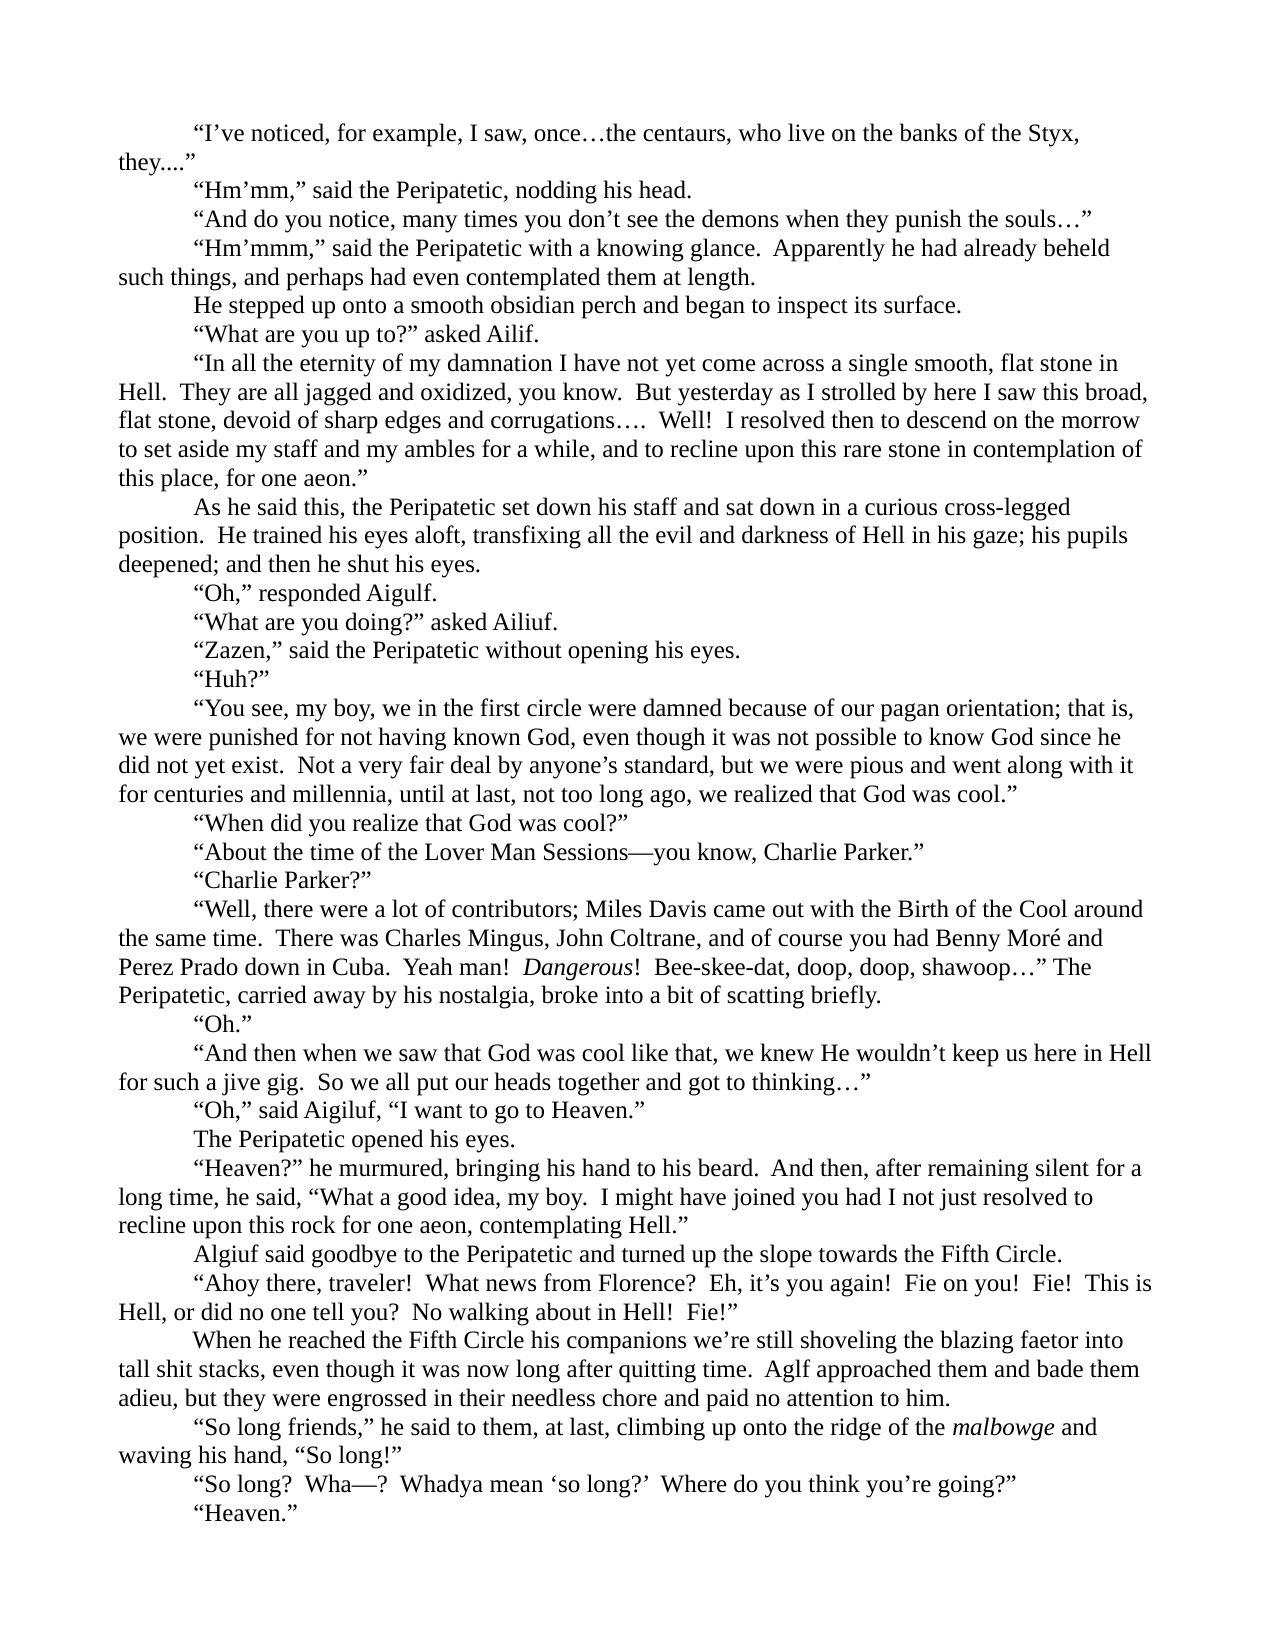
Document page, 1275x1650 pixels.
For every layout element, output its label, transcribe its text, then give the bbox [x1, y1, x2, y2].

text “And do you notice, many times you don’t see the demons when they punish the souls…” [118, 204, 1157, 233]
text “Charlie Parker?” [118, 866, 1157, 894]
text “Oh,” said Aigiluf, “I want to go to Heaven.” [118, 1096, 1157, 1124]
text “Well, there were a lot of contributors; Miles Davis came out with the Birth of the Cool around the same time. There was Charles Mingus, John Coltrane, and of course you had Benny Moré and Perez Prado down in Cuba. Yeah man! Dangerous! Bee-skee-dat, doop, doop, shawoop…” The Peripatetic, carried away by his nostalgia, broke into a bit of scatting briefly. [118, 894, 1157, 1009]
text “Oh.” [118, 1009, 1157, 1038]
text “Hm’mmm,” said the Peripatetic with a knowing glance. Apparently he had already beheld such things, and perhaps had even contemplated them at length. [118, 233, 1157, 291]
text “So long? Wha—? Whadya mean ‘so long?’ Where do you think you’re going?” [118, 1469, 1157, 1498]
text “So long friends,” he said to them, at last, climbing up onto the ridge of the malbowge and waving his hand, “So long!” [118, 1412, 1157, 1469]
text The Peripatetic opened his eyes. [118, 1124, 1157, 1153]
text “In all the eternity of my damnation I have not yet come across a single smooth, flat stone in Hell. They are all jagged and oxidized, you know. But yesterday as I strolled by here I saw this broad, flat stone, devoid of sharp edges and corrugations…. Well! I resolved then to descend on the morrow to set aside my staff and my ambles for a while, and to recline upon this rare stone in contemplation of this place, for one aeon.” [118, 348, 1157, 492]
text “What are you up to?” asked Ailif. [118, 319, 1157, 348]
text “And then when we saw that God was cool like that, we knew He wouldn’t keep us here in Hell for such a jive gig. So we all put our heads together and got to thinking…” [118, 1038, 1157, 1096]
text “I’ve noticed, for example, I saw, once…the centaurs, who live on the banks of the Styx, they....” [118, 118, 1157, 176]
text “Heaven?” he murmured, bringing his hand to his beard. And then, after remaining silent for a long time, he said, “What a good idea, my boy. I might have joined you had I not just resolved to recline upon this rock for one aeon, contemplating Hell.” [118, 1153, 1157, 1239]
text “Heaven.” [118, 1498, 1157, 1527]
text “Oh,” responded Aigulf. [118, 578, 1157, 607]
text “Zazen,” said the Peripatetic without opening his eyes. [118, 636, 1157, 664]
text “When did you realize that God was cool?” [118, 808, 1157, 837]
text As he said this, the Peripatetic set down his staff and sat down in a curious cross-legged position. He trained his eyes aloft, transfixing all the evil and darkness of Hell in his gaze; his pupils deepened; and then he shut his eyes. [118, 492, 1157, 578]
text “Ahoy there, traveler! What news from Florence? Eh, it’s you again! Fie on you! Fie! This is Hell, or did no one tell you? No walking about in Hell! Fie!” [118, 1268, 1157, 1326]
text When he reached the Fifth Circle his companions we’re still shoveling the blazing faetor into tall shit stacks, even though it was now long after quitting time. Aglf approached them and bade them adieu, but they were engrossed in their needless chore and paid no attention to him. [118, 1326, 1157, 1412]
text He stepped up onto a smooth obsidian perch and began to inspect its surface. [118, 291, 1157, 319]
text “You see, my boy, we in the first circle were damned because of our pagan orientation; that is, we were punished for not having known God, even though it was not possible to know God since he did not yet exist. Not a very fair deal by anyone’s standard, but we were pious and went along with it for centuries and millennia, until at last, not too long ago, we realized that God was cool.” [118, 693, 1157, 808]
text “What are you doing?” asked Ailiuf. [118, 607, 1157, 636]
text “About the time of the Lover Man Sessions—you know, Charlie Parker.” [118, 837, 1157, 866]
text “Huh?” [118, 664, 1157, 693]
text Algiuf said goodbye to the Peripatetic and turned up the slope towards the Fifth Circle. [118, 1239, 1157, 1268]
text “Hm’mm,” said the Peripatetic, nodding his head. [118, 176, 1157, 204]
